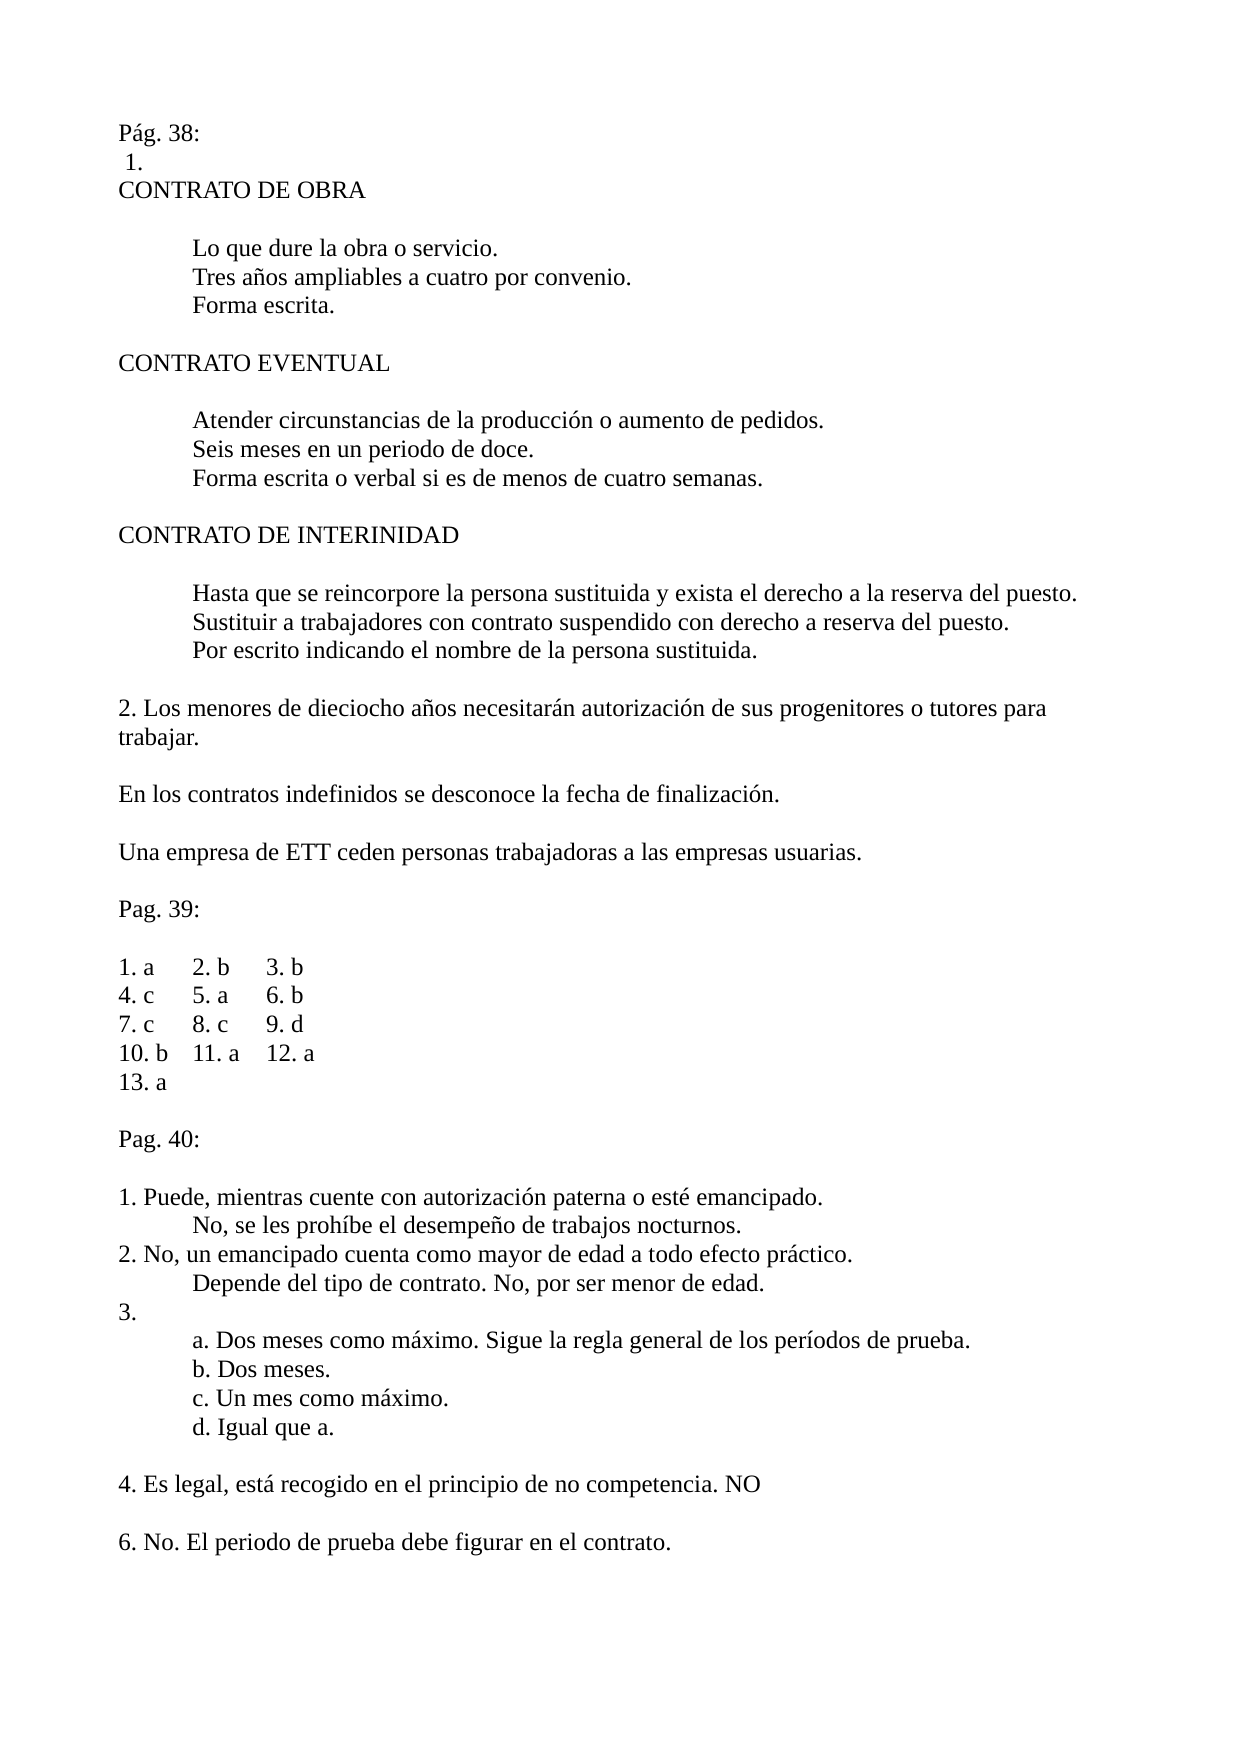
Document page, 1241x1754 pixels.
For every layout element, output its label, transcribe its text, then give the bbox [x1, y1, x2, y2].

text Pág. 38: [118, 118, 1122, 147]
text Una empresa de ETT ceden personas trabajadoras a las empresas usuarias. [118, 837, 1122, 866]
text 2. Los menores de dieciocho años necesitarán autorización de sus progenitores o tutores para trabajar. [118, 693, 1122, 751]
text En los contratos indefinidos se desconoce la fecha de finalización. [118, 779, 1122, 808]
text Atender circunstancias de la producción o aumento de pedidos. [118, 406, 1122, 434]
text 10. b 11. a 12. a [118, 1038, 1122, 1067]
text Tres años ampliables a cuatro por convenio. [118, 262, 1122, 291]
text No, se les prohíbe el desempeño de trabajos nocturnos. [118, 1211, 1122, 1239]
text Pag. 39: [118, 894, 1122, 923]
text Hasta que se reincorpore la persona sustituida y exista el derecho a la reserva del puesto. [118, 578, 1122, 607]
text Por escrito indicando el nombre de la persona sustituida. [118, 636, 1122, 664]
text 13. a [118, 1067, 1122, 1096]
text Seis meses en un periodo de doce. [118, 434, 1122, 463]
text 1. [118, 147, 1122, 176]
text CONTRATO DE INTERINIDAD [118, 521, 1122, 549]
text 6. No. El periodo de prueba debe figurar en el contrato. [118, 1527, 1122, 1556]
text 1. Puede, mientras cuente con autorización paterna o esté emancipado. [118, 1182, 1122, 1211]
text b. Dos meses. [118, 1354, 1122, 1383]
text d. Igual que a. [118, 1412, 1122, 1441]
text 3. [118, 1297, 1122, 1326]
text 4. c 5. a 6. b [118, 981, 1122, 1009]
text a. Dos meses como máximo. Sigue la regla general de los períodos de prueba. [118, 1326, 1122, 1354]
text 4. Es legal, está recogido en el principio de no competencia. NO [118, 1469, 1122, 1498]
text Depende del tipo de contrato. No, por ser menor de edad. [118, 1268, 1122, 1297]
text Forma escrita o verbal si es de menos de cuatro semanas. [118, 463, 1122, 492]
text Pag. 40: [118, 1124, 1122, 1153]
text CONTRATO DE OBRA [118, 176, 1122, 204]
text c. Un mes como máximo. [118, 1383, 1122, 1412]
text CONTRATO EVENTUAL [118, 348, 1122, 377]
text Sustituir a trabajadores con contrato suspendido con derecho a reserva del puesto. [118, 607, 1122, 636]
text 7. c 8. c 9. d [118, 1009, 1122, 1038]
text Lo que dure la obra o servicio. [118, 233, 1122, 262]
text Forma escrita. [118, 291, 1122, 319]
text 1. a 2. b 3. b [118, 952, 1122, 981]
text 2. No, un emancipado cuenta como mayor de edad a todo efecto práctico. [118, 1239, 1122, 1268]
